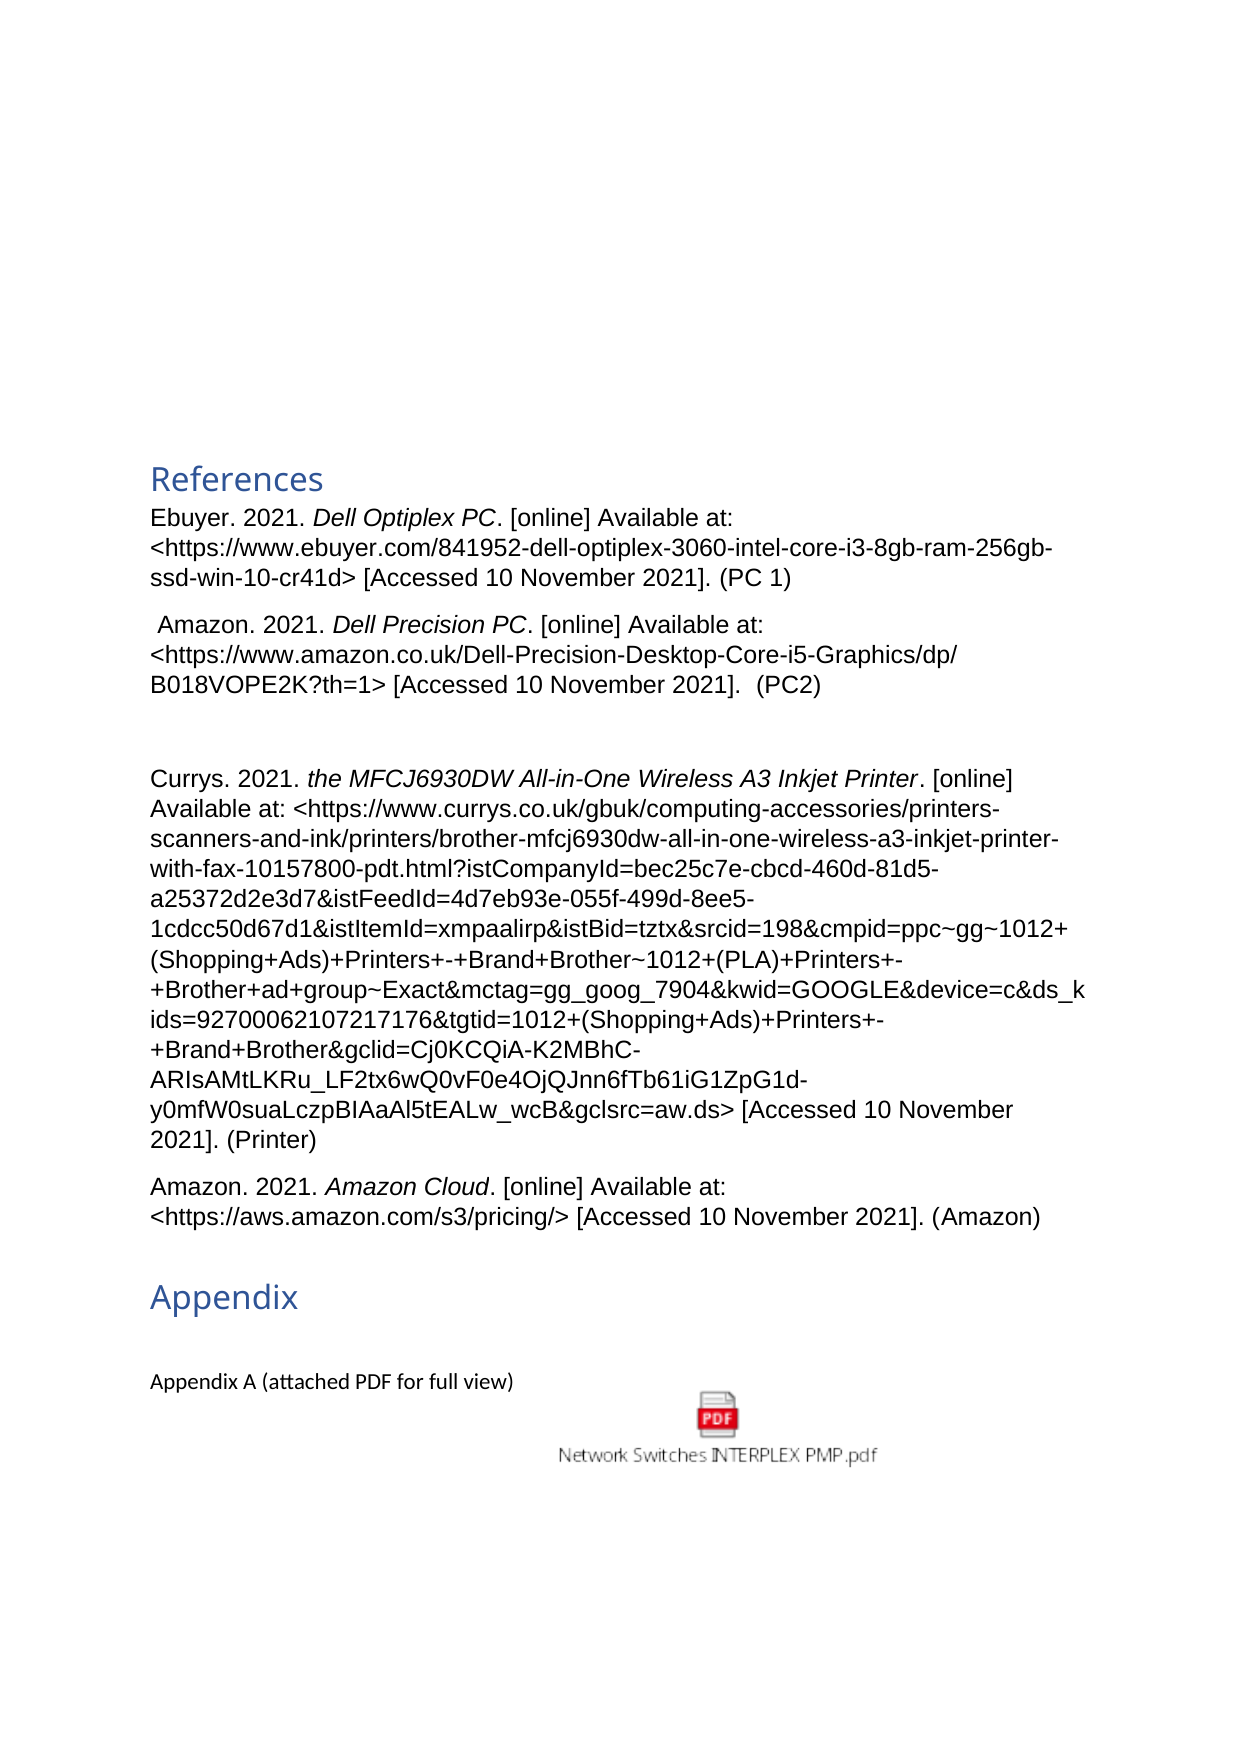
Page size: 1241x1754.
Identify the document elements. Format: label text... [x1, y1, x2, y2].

subtitle Appendix [150, 1274, 1090, 1319]
text Amazon. 2021. Amazon Cloud. [online] Available at: <https://aws.amazon.com/s3/pricing/> [Accessed 10 November 2021]. (Amazon) [150, 1172, 1090, 1231]
text Appendix A (attached PDF for full view) [150, 1367, 1090, 1474]
subtitle References [150, 456, 1090, 501]
text Currys. 2021. the MFCJ6930DW All-in-One Wireless A3 Inkjet Printer. [online] Available at: <https://www.currys.co.uk/gbuk/computing-accessories/printers-scanners-and-ink/printers/brother-mfcj6930dw-all-in-one-wireless-a3-inkjet-printer-with-fax-10157800-pdt.html?istCompanyId=bec25c7e-cbcd-460d-81d5-a25372d2e3d7&istFeedId=4d7eb93e-055f-499d-8ee5-1cdcc50d67d1&istItemId=xmpaalirp&istBid=tztx&srcid=198&cmpid=ppc~gg~1012+(Shopping+Ads)+Printers+-+Brand+Brother~1012+(PLA)+Printers+-+Brother+ad+group~Exact&mctag=gg_goog_7904&kwid=GOOGLE&device=c&ds_kids=92700062107217176&tgtid=1012+(Shopping+Ads)+Printers+-+Brand+Brother&gclid=Cj0KCQiA-K2MBhC-ARIsAMtLKRu_LF2tx6wQ0vF0e4OjQJnn6fTb61iG1ZpG1d-y0mfW0suaLczpBIAaAl5tEALw_wcB&gclsrc=aw.ds> [Accessed 10 November 2021]. (Printer) [150, 764, 1090, 1154]
text Ebuyer. 2021. Dell Optiplex PC. [online] Available at: <https://www.ebuyer.com/841952-dell-optiplex-3060-intel-core-i3-8gb-ram-256gb-ssd-win-10-cr41d> [Accessed 10 November 2021]. (PC 1) [150, 503, 1090, 592]
text Amazon. 2021. Dell Precision PC. [online] Available at: <https://www.amazon.co.uk/Dell-Precision-Desktop-Core-i5-Graphics/dp/B018VOPE2K?th=1> [Accessed 10 November 2021]. (PC2) [150, 610, 1090, 699]
